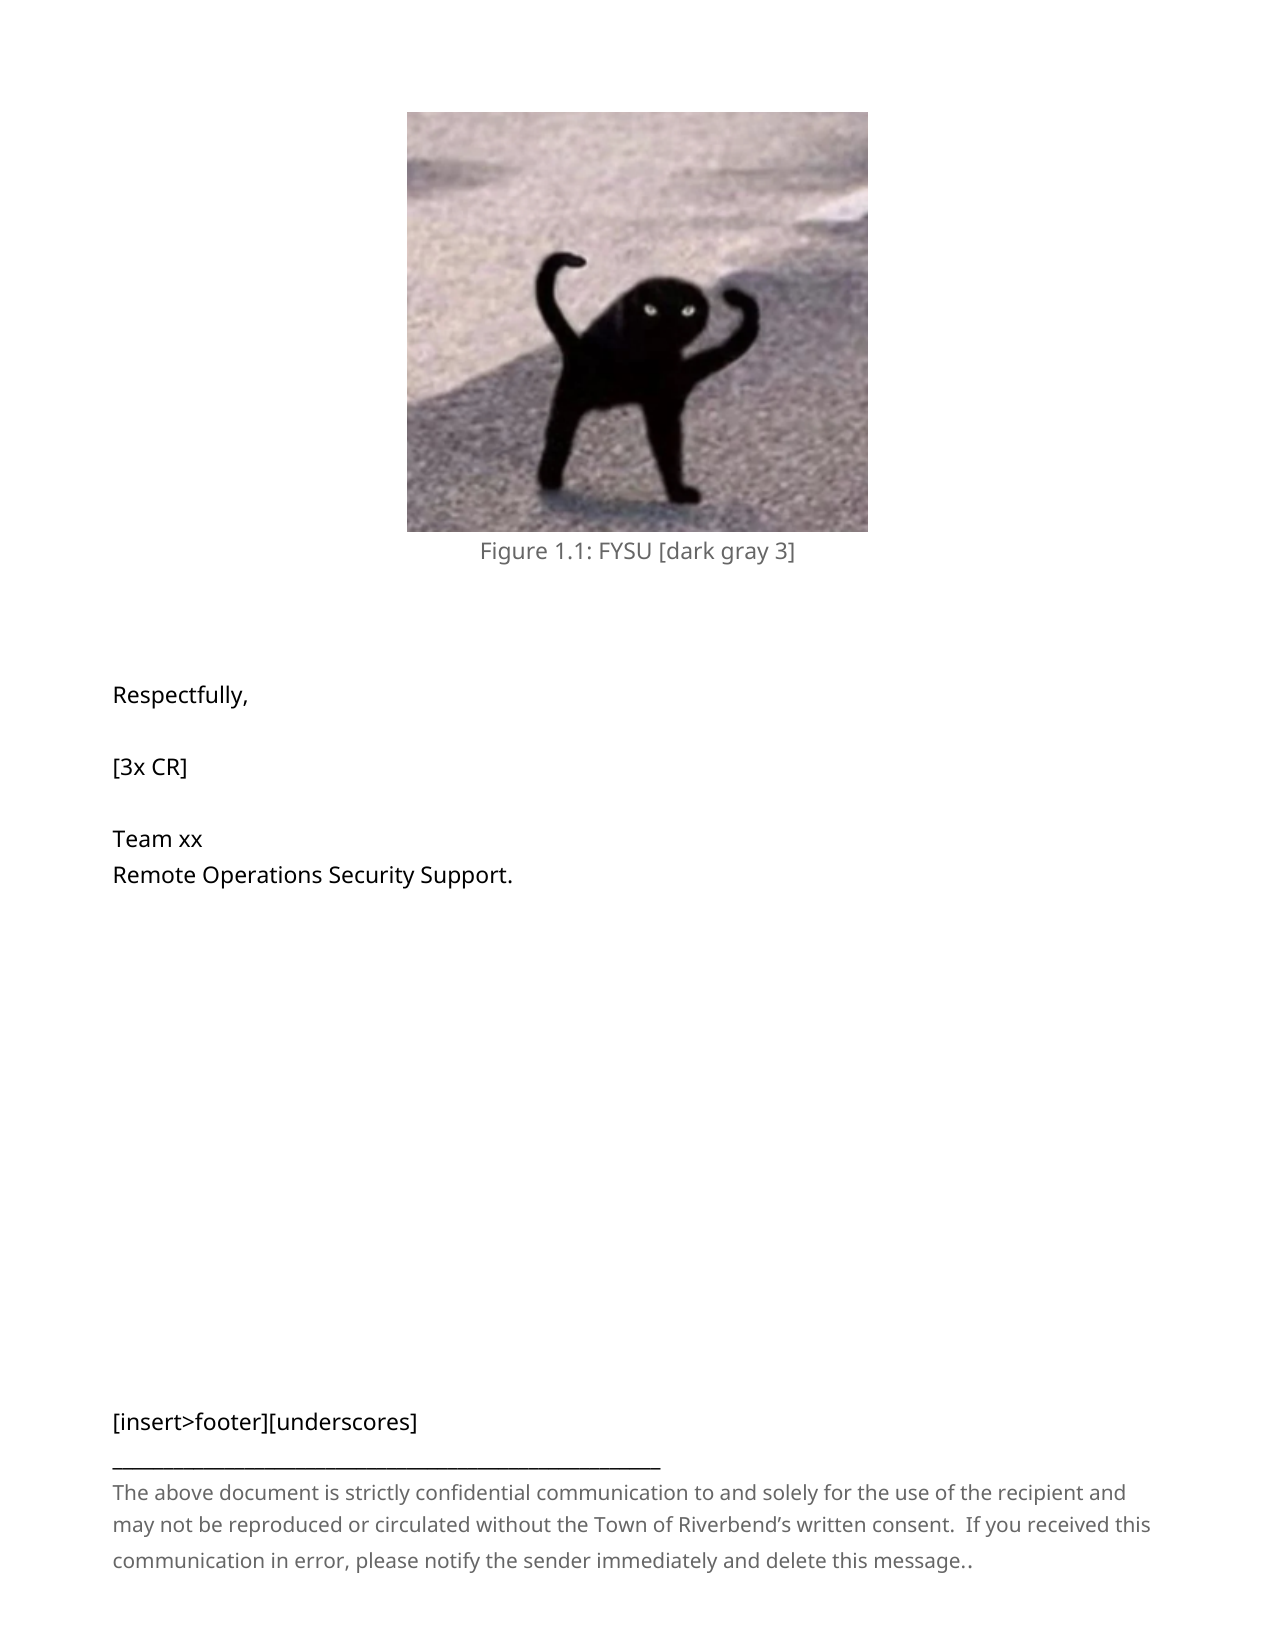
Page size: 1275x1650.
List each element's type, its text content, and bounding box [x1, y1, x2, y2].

text Remote Operations Security Support. [112, 858, 1162, 890]
text Figure 1.1: FYSU [dark gray 3] [112, 535, 1162, 566]
text Team xx [112, 823, 1162, 854]
text Respectfully, [112, 679, 1162, 710]
picture [407, 112, 868, 532]
text [3x CR] [112, 751, 1162, 782]
